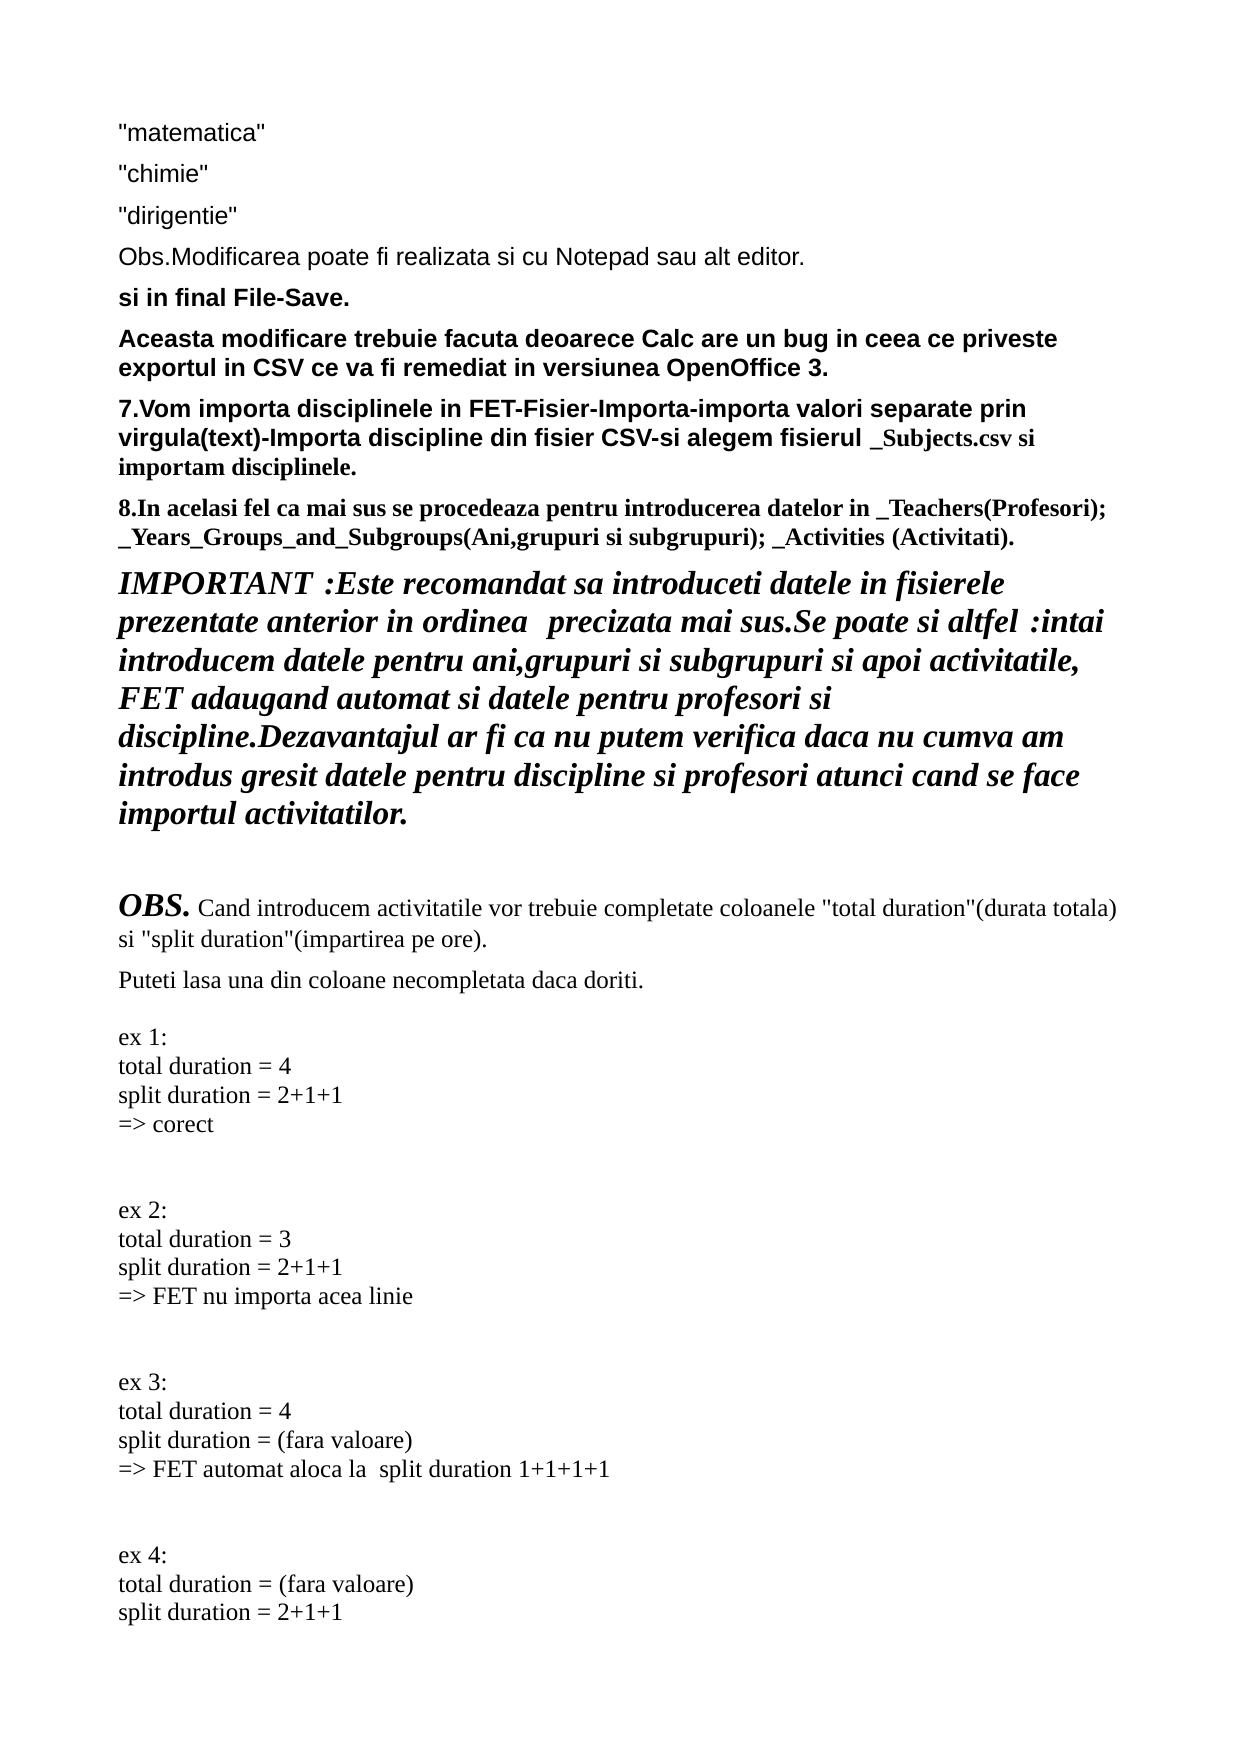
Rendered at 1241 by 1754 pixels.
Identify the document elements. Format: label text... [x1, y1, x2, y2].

text "matematica" [118, 118, 1122, 147]
text si in final File-Save. [118, 283, 1122, 312]
text "dirigentie" [118, 201, 1122, 229]
text Aceasta modificare trebuie facuta deoarece Calc are un bug in ceea ce priveste exportul in CSV ce va fi remediat in versiunea OpenOffice 3. [118, 324, 1122, 382]
text Puteti lasa una din coloane necompletata daca doriti. ex 1: total duration = 4 split duration = 2+1+1 => corect ex 2: total duration = 3 split duration = 2+1+1 => FET nu importa acea linie ex 3: total duration = 4 split duration = (fara valoare) => FET automat aloca la split duration 1+1+1+1 ex 4: total duration = (fara valoare) split duration = 2+1+1 [118, 965, 1122, 1626]
text IMPORTANT :Este recomandat sa introduceti datele in fisierele prezentate anterior in ordinea precizata mai sus.Se poate si altfel :intai introducem datele pentru ani,grupuri si subgrupuri si apoi activitatile, FET adaugand automat si datele pentru profesori si discipline.Dezavantajul ar fi ca nu putem verifica daca nu cumva am introdus gresit datele pentru discipline si profesori atunci cand se face importul activitatilor. [118, 563, 1122, 832]
text "chimie" [118, 159, 1122, 188]
text 7.Vom importa disciplinele in FET-Fisier-Importa-importa valori separate prin virgula(text)-Importa discipline din fisier CSV-si alegem fisierul _Subjects.csv si importam disciplinele. [118, 394, 1122, 481]
text Obs.Modificarea poate fi realizata si cu Notepad sau alt editor. [118, 242, 1122, 271]
text 8.In acelasi fel ca mai sus se procedeaza pentru introducerea datelor in _Teachers(Profesori); _Years_Groups_and_Subgroups(Ani,grupuri si subgrupuri); _Activities (Activitati). [118, 493, 1122, 551]
text OBS. Cand introducem activitatile vor trebuie completate coloanele "total duration"(durata totala) si "split duration"(impartirea pe ore). [118, 885, 1122, 952]
